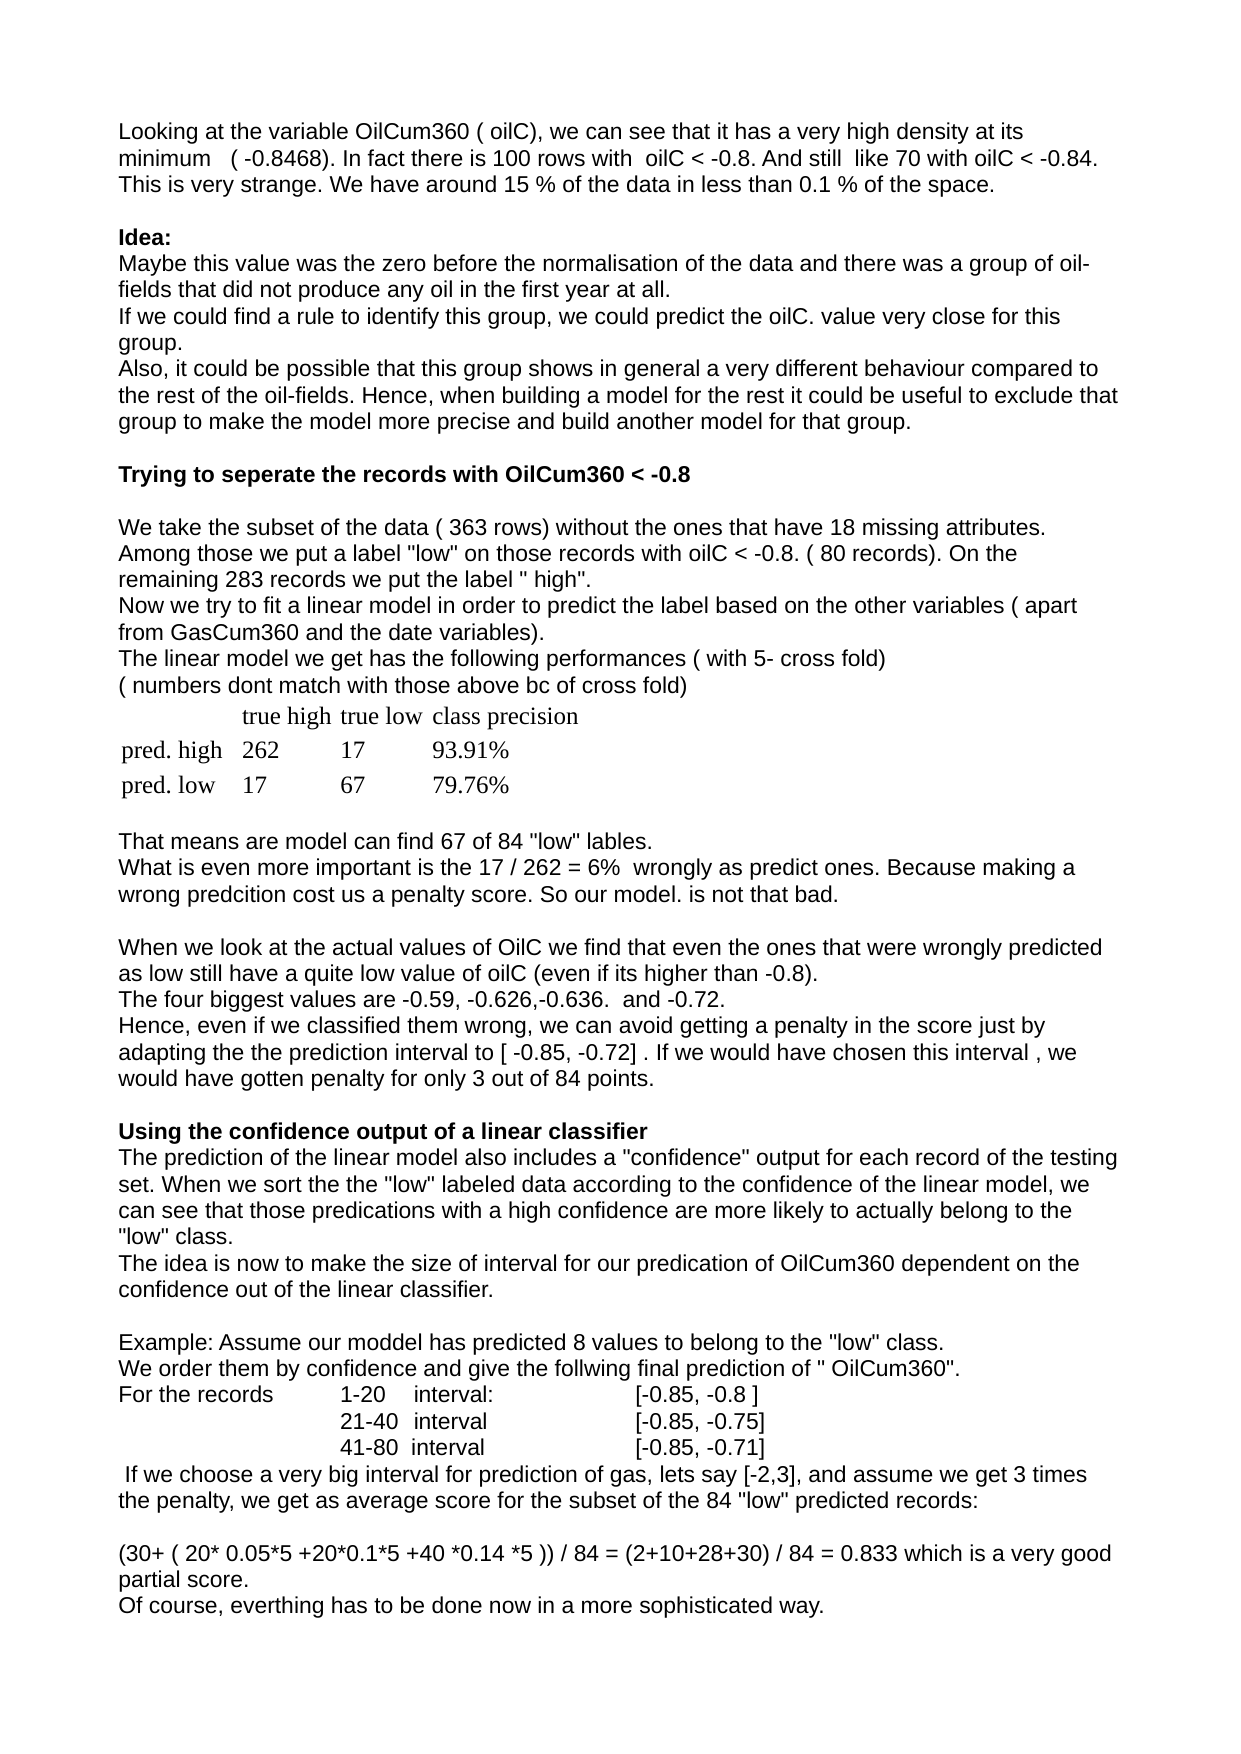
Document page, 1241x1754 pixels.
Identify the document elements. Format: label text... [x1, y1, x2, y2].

text Example: Assume our moddel has predicted 8 values to belong to the "low" class. [118, 1329, 1122, 1355]
table_cell 17 [239, 767, 337, 802]
text Looking at the variable OilCum360 ( oilC), we can see that it has a very high density at its minimum ( -0.8468). In fact there is 100 rows with oilC < -0.8. And still like 70 with oilC < -0.84. This is very strange. We have around 15 % of the data in less than 0.1 % of the space. [118, 118, 1122, 197]
text What is even more important is the 17 / 262 = 6% wrongly as predict ones. Because making a wrong predcition cost us a penalty score. So our model. is not that bad. [118, 854, 1122, 907]
text Now we try to fit a linear model in order to predict the label based on the other variables ( apart from GasCum360 and the date variables). [118, 592, 1122, 645]
table_header true low [337, 698, 429, 732]
text Maybe this value was the zero before the normalisation of the data and there was a group of oil-fields that did not produce any oil in the first year at all. [118, 250, 1122, 303]
text Trying to seperate the records with OilCum360 < -0.8 [118, 461, 1122, 487]
text The linear model we get has the following performances ( with 5- cross fold) [118, 645, 1122, 672]
text Among those we put a label "low" on those records with oilC < -0.8. ( 80 records). On the remaining 283 records we put the label " high". [118, 540, 1122, 592]
table_header class precision [429, 698, 590, 732]
text The four biggest values are -0.59, -0.626,-0.636. and -0.72. [118, 986, 1122, 1012]
text We order them by confidence and give the follwing final prediction of " OilCum360". [118, 1355, 1122, 1381]
table_header true high [239, 698, 337, 732]
text (30+ ( 20* 0.05*5 +20*0.1*5 +40 *0.14 *5 )) / 84 = (2+10+28+30) / 84 = 0.833 which is a very good partial score. [118, 1539, 1122, 1592]
table_header [118, 698, 239, 732]
text Of course, everthing has to be done now in a more sophisticated way. [118, 1592, 1122, 1619]
text The idea is now to make the size of interval for our predication of OilCum360 dependent on the confidence out of the linear classifier. [118, 1250, 1122, 1302]
text When we look at the actual values of OilC we find that even the ones that were wrongly predicted as low still have a quite low value of oilC (even if its higher than -0.8). [118, 933, 1122, 986]
table_cell pred. low [118, 767, 239, 802]
text 21-40 interval [-0.85, -0.75] [118, 1408, 1122, 1434]
text Using the confidence output of a linear classifier [118, 1118, 1122, 1144]
text Hence, even if we classified them wrong, we can avoid getting a penalty in the score just by adapting the the prediction interval to [ -0.85, -0.72] . If we would have chosen this interval , we would have gotten penalty for only 3 out of 84 points. [118, 1012, 1122, 1092]
table_cell 93.91% [429, 733, 590, 767]
table_cell 262 [239, 733, 337, 767]
table_cell 17 [337, 733, 429, 767]
text We take the subset of the data ( 363 rows) without the ones that have 18 missing attributes. [118, 513, 1122, 540]
text If we could find a rule to identify this group, we could predict the oilC. value very close for this group. [118, 303, 1122, 355]
text Idea: [118, 223, 1122, 250]
text The prediction of the linear model also includes a "confidence" output for each record of the testing set. When we sort the the "low" labeled data according to the confidence of the linear model, we can see that those predications with a high confidence are more likely to actually belong to the "low" class. [118, 1144, 1122, 1250]
text ( numbers dont match with those above bc of cross fold) [118, 672, 1122, 698]
table_cell pred. high [118, 733, 239, 767]
text If we choose a very big interval for prediction of gas, lets say [-2,3], and assume we get 3 times the penalty, we get as average score for the subset of the 84 "low" predicted records: [118, 1461, 1122, 1513]
text That means are model can find 67 of 84 "low" lables. [118, 828, 1122, 854]
text Also, it could be possible that this group shows in general a very different behaviour compared to the rest of the oil-fields. Hence, when building a model for the rest it could be useful to exclude that group to make the model more precise and build another model for that group. [118, 355, 1122, 434]
text 41-80 interval [-0.85, -0.71] [118, 1434, 1122, 1461]
table_cell 67 [337, 767, 429, 802]
text For the records 1-20 interval: [-0.85, -0.8 ] [118, 1381, 1122, 1408]
table_cell 79.76% [429, 767, 590, 802]
